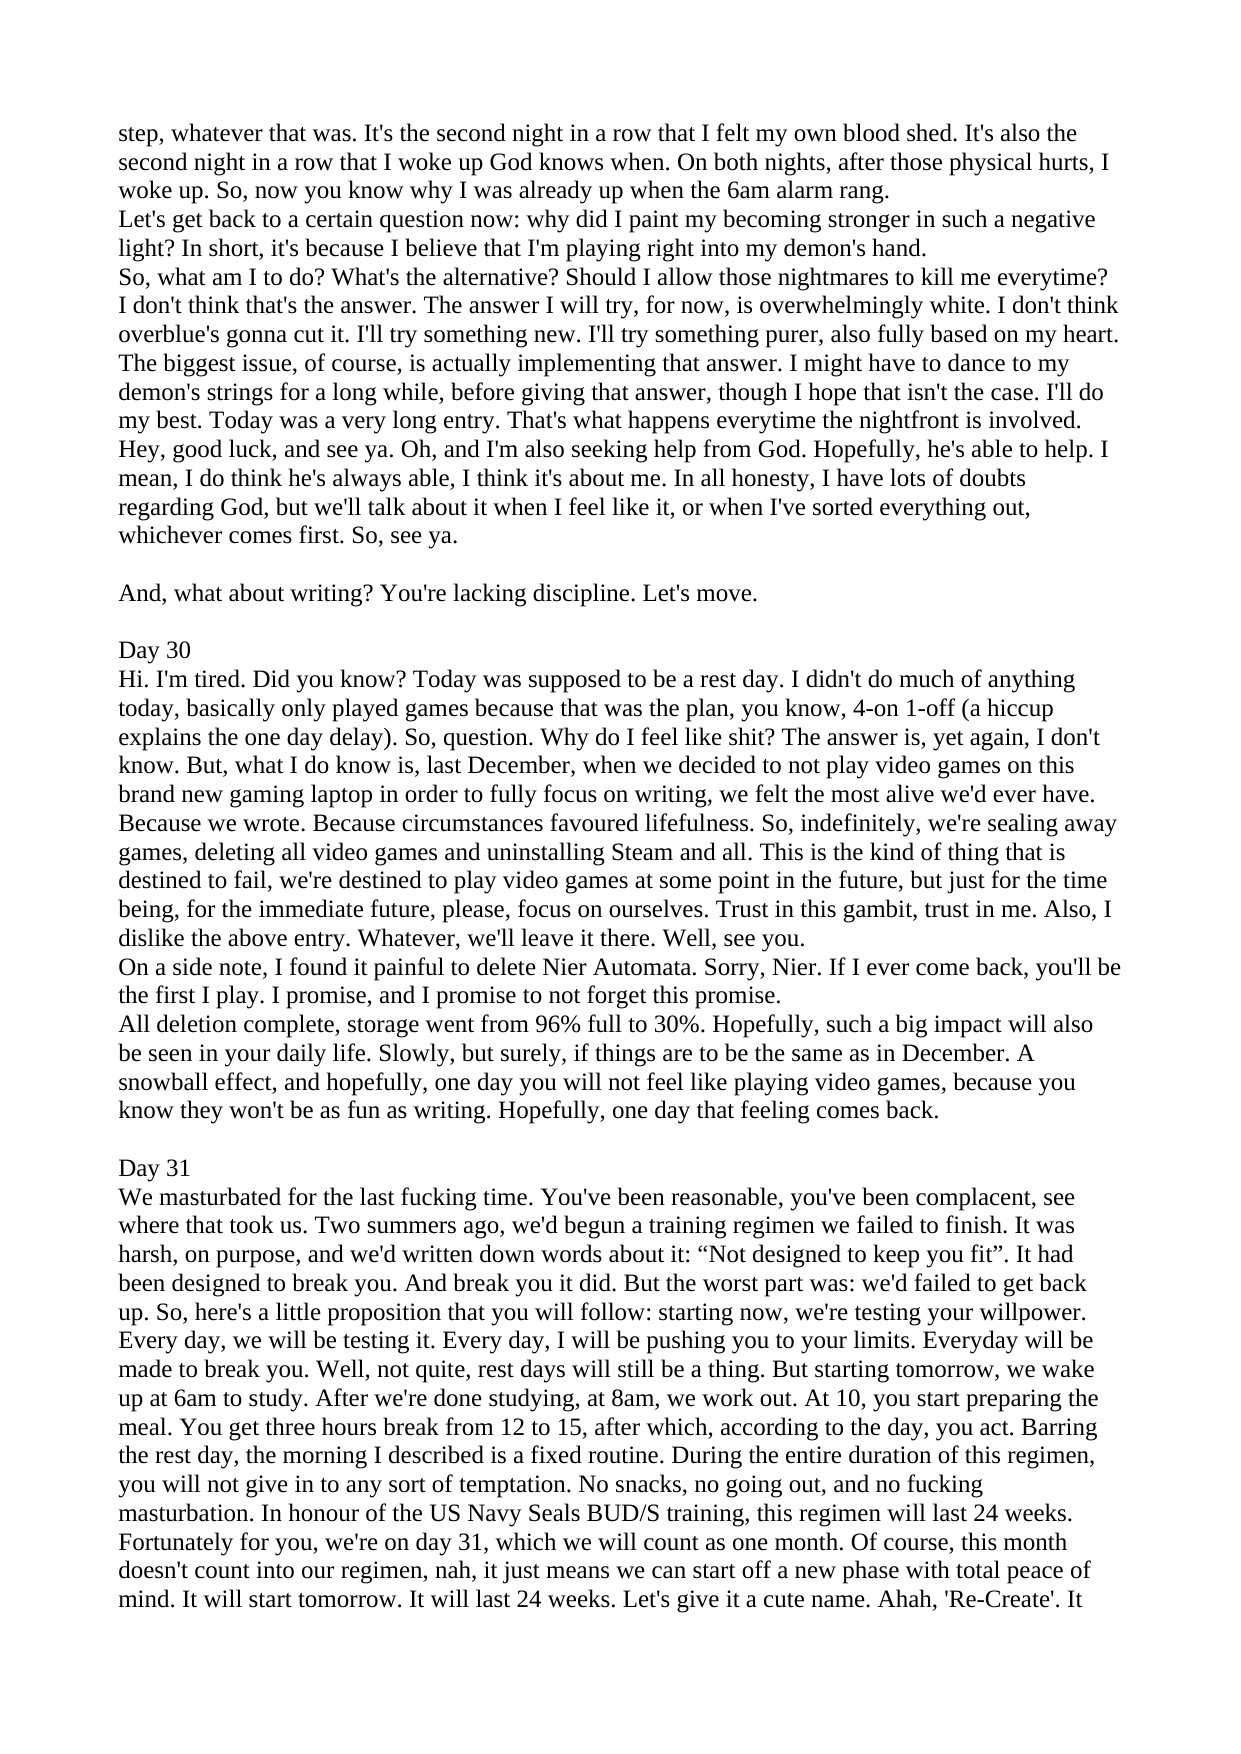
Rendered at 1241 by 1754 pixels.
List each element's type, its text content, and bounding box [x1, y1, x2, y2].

text Let's get back to a certain question now: why did I paint my becoming stronger in such a negative light? In short, it's because I believe that I'm playing right into my demon's hand. [118, 204, 1122, 262]
text Hi. I'm tired. Did you know? Today was supposed to be a rest day. I didn't do much of anything today, basically only played games because that was the plan, you know, 4-on 1-off (a hiccup explains the one day delay). So, question. Why do I feel like shit? The answer is, yet again, I don't know. But, what I do know is, last December, when we decided to not play video games on this brand new gaming laptop in order to fully focus on writing, we felt the most alive we'd ever have. Because we wrote. Because circumstances favoured lifefulness. So, indefinitely, we're sealing away games, deleting all video games and uninstalling Steam and all. This is the kind of thing that is destined to fail, we're destined to play video games at some point in the future, but just for the time being, for the immediate future, please, focus on ourselves. Trust in this gambit, trust in me. Also, I dislike the above entry. Whatever, we'll leave it there. Well, see you. [118, 664, 1122, 952]
text Day 31 [118, 1153, 1122, 1182]
text We masturbated for the last fucking time. You've been reasonable, you've been complacent, see where that took us. Two summers ago, we'd begun a training regimen we failed to finish. It was harsh, on purpose, and we'd written down words about it: “Not designed to keep you fit”. It had been designed to break you. And break you it did. But the worst part was: we'd failed to get back up. So, here's a little proposition that you will follow: starting now, we're testing your willpower. Every day, we will be testing it. Every day, I will be pushing you to your limits. Everyday will be made to break you. Well, not quite, rest days will still be a thing. But starting tomorrow, we wake up at 6am to study. After we're done studying, at 8am, we work out. At 10, you start preparing the meal. You get three hours break from 12 to 15, after which, according to the day, you act. Barring the rest day, the morning I described is a fixed routine. During the entire duration of this regimen, you will not give in to any sort of temptation. No snacks, no going out, and no fucking masturbation. In honour of the US Navy Seals BUD/S training, this regimen will last 24 weeks. Fortunately for you, we're on day 31, which we will count as one month. Of course, this month doesn't count into our regimen, nah, it just means we can start off a new phase with total peace of mind. It will start tomorrow. It will last 24 weeks. Let's give it a cute name. Ahah, 'Re-Create'. It [118, 1182, 1122, 1613]
text Day 30 [118, 636, 1122, 664]
text step, whatever that was. It's the second night in a row that I felt my own blood shed. It's also the second night in a row that I woke up God knows when. On both nights, after those physical hurts, I woke up. So, now you know why I was already up when the 6am alarm rang. [118, 118, 1122, 204]
text On a side note, I found it painful to delete Nier Automata. Sorry, Nier. If I ever come back, you'll be the first I play. I promise, and I promise to not forget this promise. [118, 952, 1122, 1009]
text So, what am I to do? What's the alternative? Should I allow those nightmares to kill me everytime? I don't think that's the answer. The answer I will try, for now, is overwhelmingly white. I don't think overblue's gonna cut it. I'll try something new. I'll try something purer, also fully based on my heart. The biggest issue, of course, is actually implementing that answer. I might have to dance to my demon's strings for a long while, before giving that answer, though I hope that isn't the case. I'll do my best. Today was a very long entry. That's what happens everytime the nightfront is involved. Hey, good luck, and see ya. Oh, and I'm also seeking help from God. Hopefully, he's able to help. I mean, I do think he's always able, I think it's about me. In all honesty, I have lots of doubts regarding God, but we'll talk about it when I feel like it, or when I've sorted everything out, whichever comes first. So, see ya. [118, 262, 1122, 549]
text All deletion complete, storage went from 96% full to 30%. Hopefully, such a big impact will also be seen in your daily life. Slowly, but surely, if things are to be the same as in December. A snowball effect, and hopefully, one day you will not feel like playing video games, because you know they won't be as fun as writing. Hopefully, one day that feeling comes back. [118, 1009, 1122, 1124]
text And, what about writing? You're lacking discipline. Let's move. [118, 578, 1122, 607]
